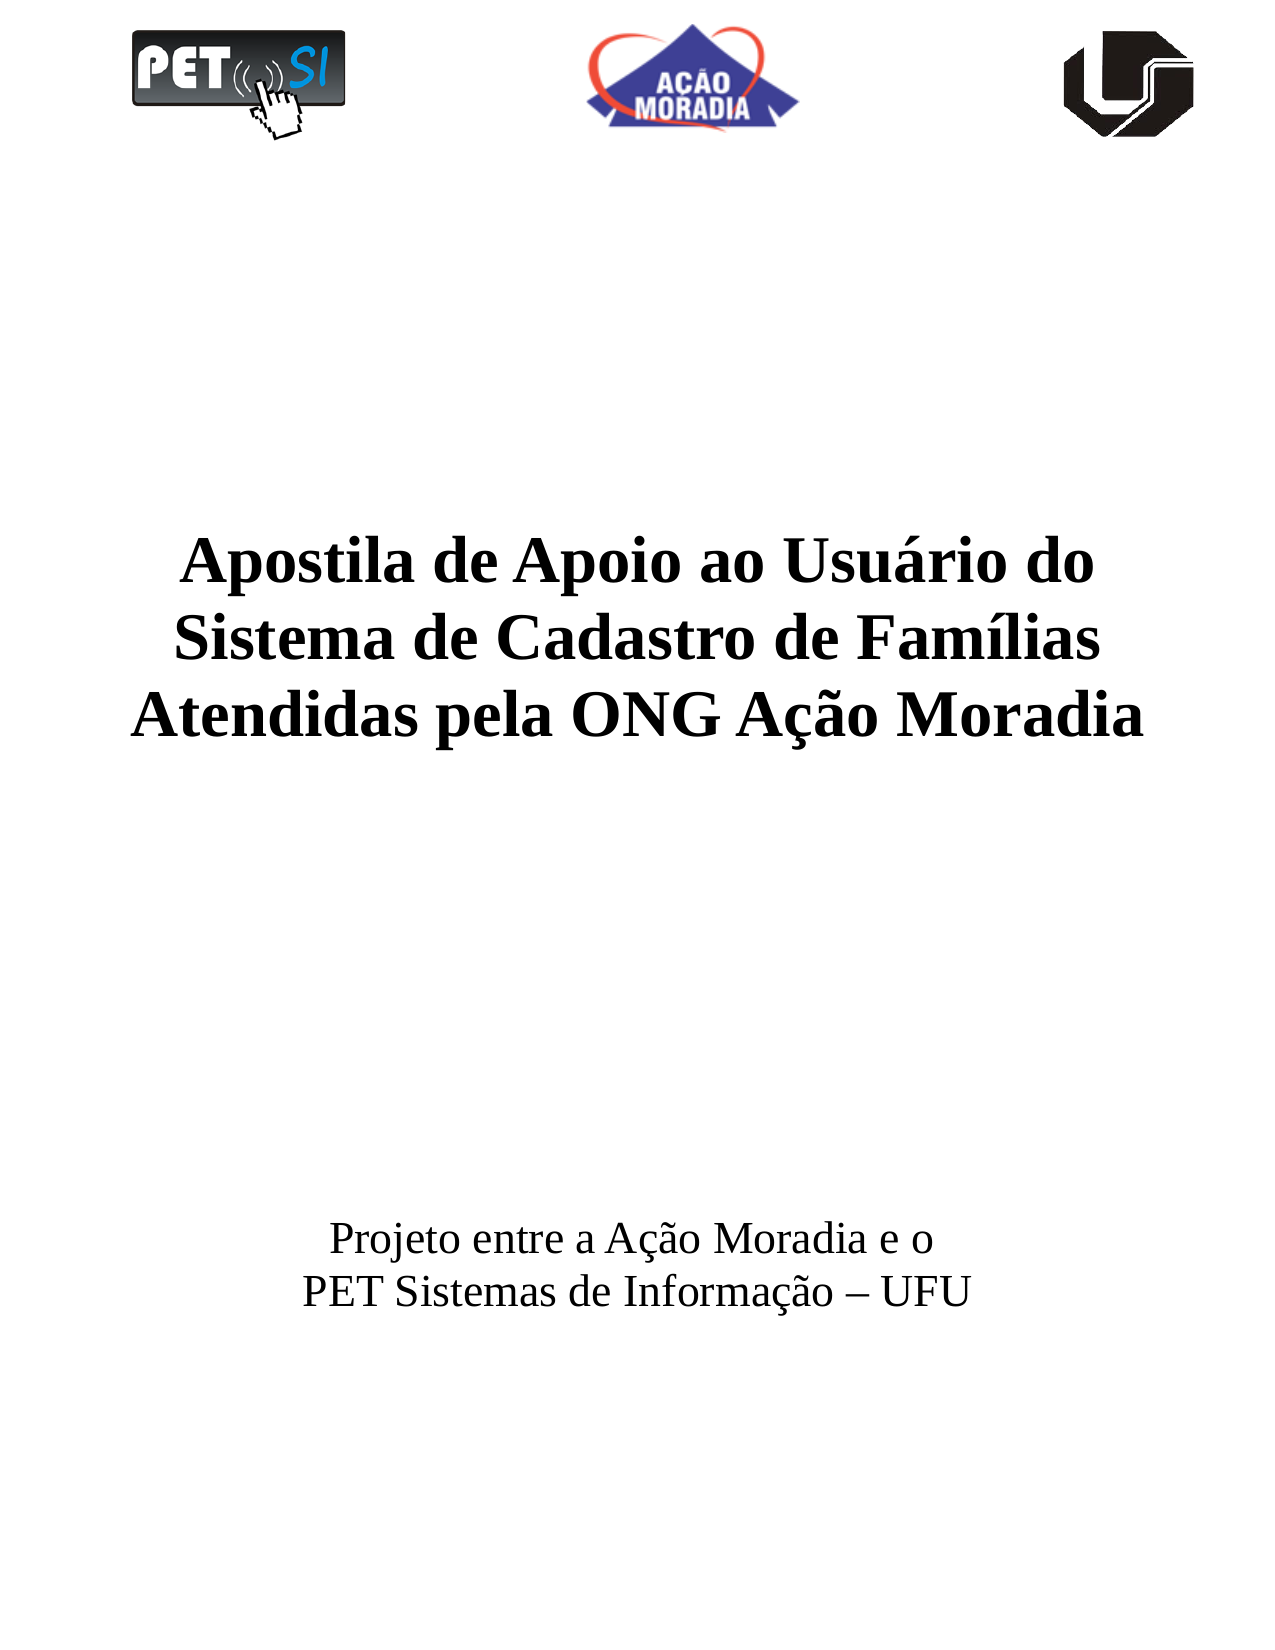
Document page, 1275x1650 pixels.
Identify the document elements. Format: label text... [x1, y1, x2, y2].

text Apostila de Apoio ao Usuário do Sistema de Cadastro de Famílias Atendidas pela ONG Ação Moradia [118, 521, 1157, 751]
picture [585, 24, 800, 133]
text PET Sistemas de Informação – UFU [118, 1263, 1157, 1316]
picture [126, 26, 345, 144]
text Projeto entre a Ação Moradia e o [118, 1211, 1157, 1263]
picture [1063, 31, 1194, 137]
